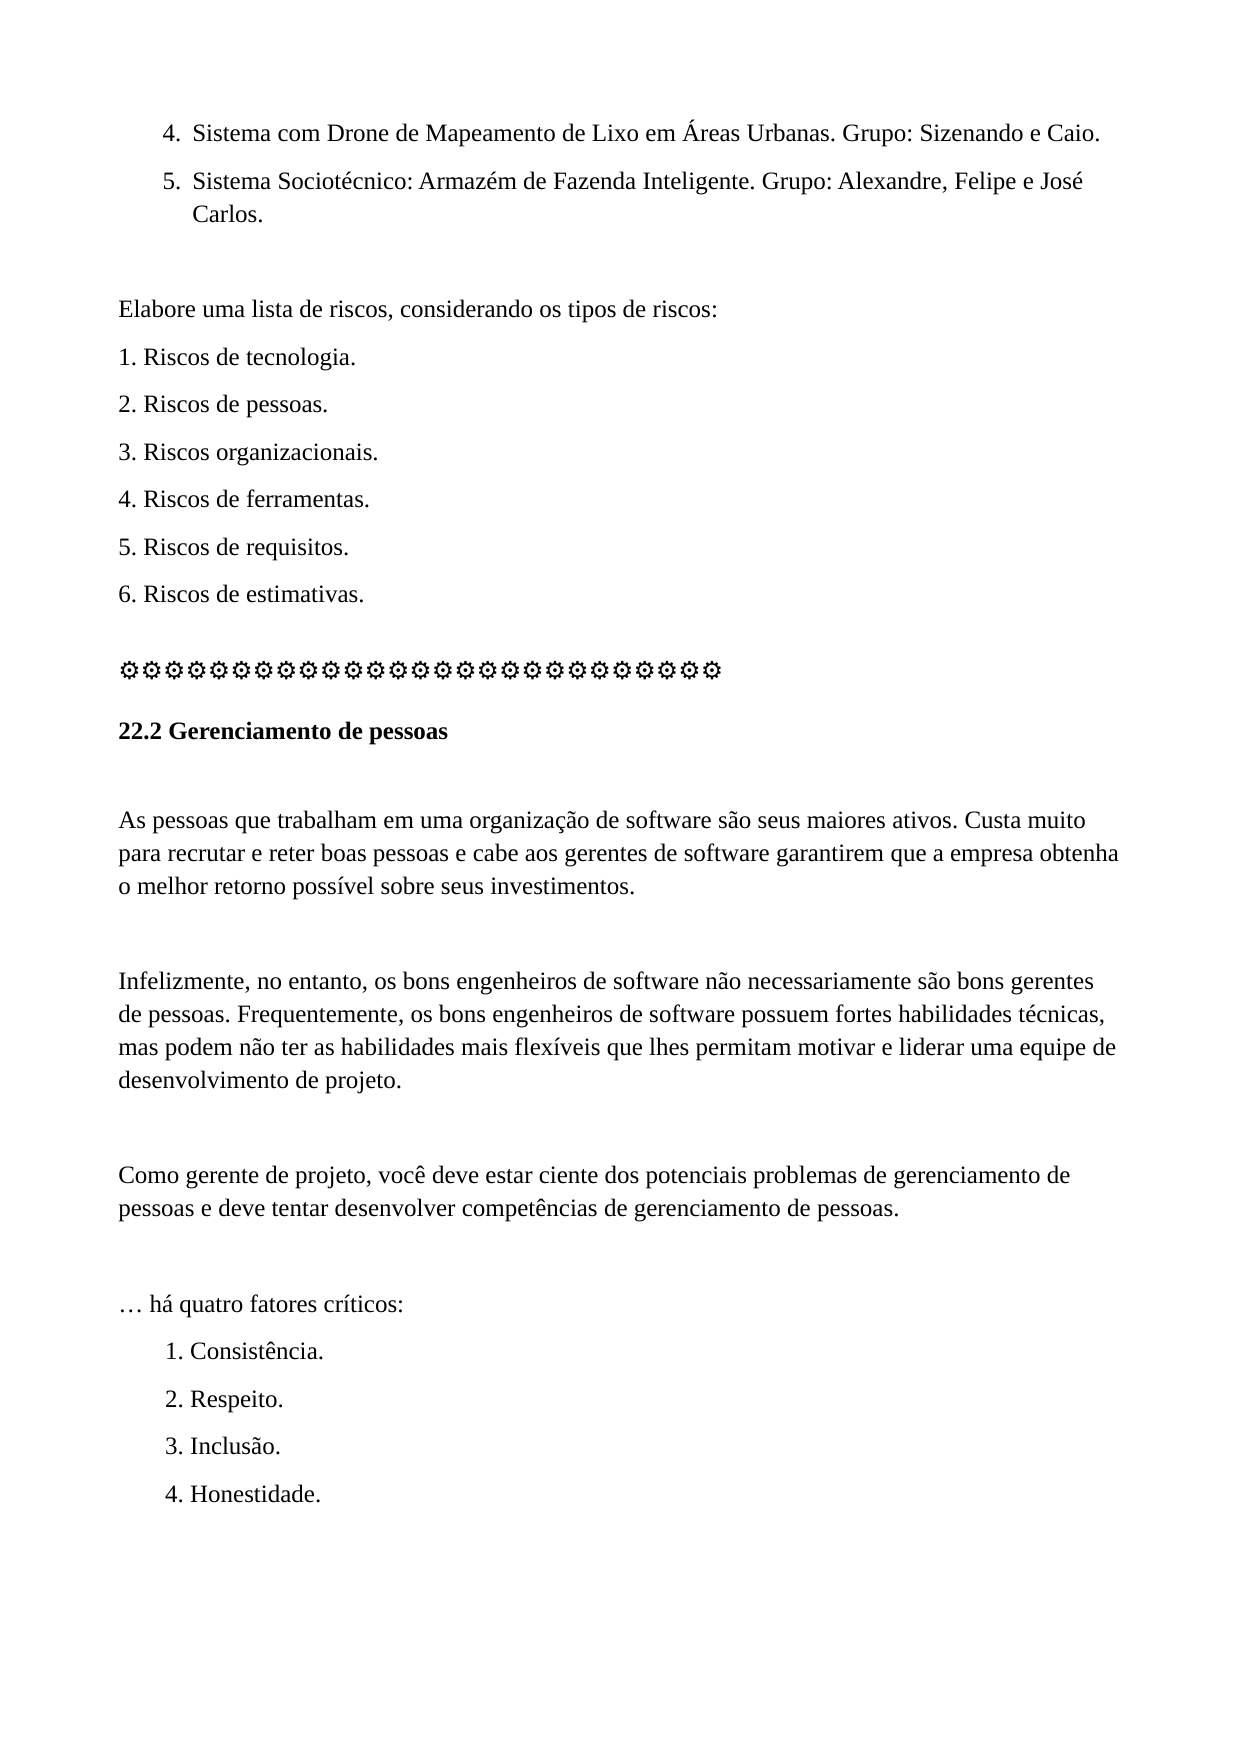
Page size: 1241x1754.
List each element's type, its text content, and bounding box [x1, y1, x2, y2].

text Como gerente de projeto, você deve estar ciente dos potenciais problemas de gerenciamento de pessoas e deve tentar desenvolver competências de gerenciamento de pessoas. [118, 1160, 1122, 1222]
subtitle 22.2 Gerenciamento de pessoas [118, 716, 1122, 745]
text 5. Riscos de requisitos. [118, 532, 1122, 561]
text 2. Respeito. [165, 1384, 1122, 1413]
text ⚙️⚙️⚙️⚙️⚙️⚙️⚙️⚙️⚙️⚙️⚙️⚙️⚙️⚙️⚙️⚙️⚙️⚙️⚙️⚙️⚙️⚙️⚙️⚙️⚙️⚙️⚙️ [118, 656, 1122, 685]
text 4. Riscos de ferramentas. [118, 484, 1122, 513]
text Elabore uma lista de riscos, considerando os tipos de riscos: [118, 294, 1122, 323]
text … há quatro fatores críticos: [118, 1289, 1122, 1317]
text Infelizmente, no entanto, os bons engenheiros de software não necessariamente são bons gerentes de pessoas. Frequentemente, os bons engenheiros de software possuem fortes habilidades técnicas, mas podem não ter as habilidades mais flexíveis que lhes permitam motivar e liderar uma equipe de desenvolvimento de projeto. [118, 966, 1122, 1094]
list Sistema com Drone de Mapeamento de Lixo em Áreas Urbanas. Grupo: Sizenando e Caio. [162, 118, 1122, 147]
text 6. Riscos de estimativas. [118, 579, 1122, 608]
text 3. Riscos organizacionais. [118, 437, 1122, 466]
text 1. Riscos de tecnologia. [118, 342, 1122, 370]
text As pessoas que trabalham em uma organização de software são seus maiores ativos. Custa muito para recrutar e reter boas pessoas e cabe aos gerentes de software garantirem que a empresa obtenha o melhor retorno possível sobre seus investimentos. [118, 805, 1122, 900]
text 2. Riscos de pessoas. [118, 389, 1122, 418]
text 4. Honestidade. [165, 1479, 1122, 1508]
list Sistema Sociotécnico: Armazém de Fazenda Inteligente. Grupo: Alexandre, Felipe e José Carlos. [162, 166, 1122, 227]
text 3. Inclusão. [165, 1431, 1122, 1460]
text 1. Consistência. [165, 1336, 1122, 1365]
